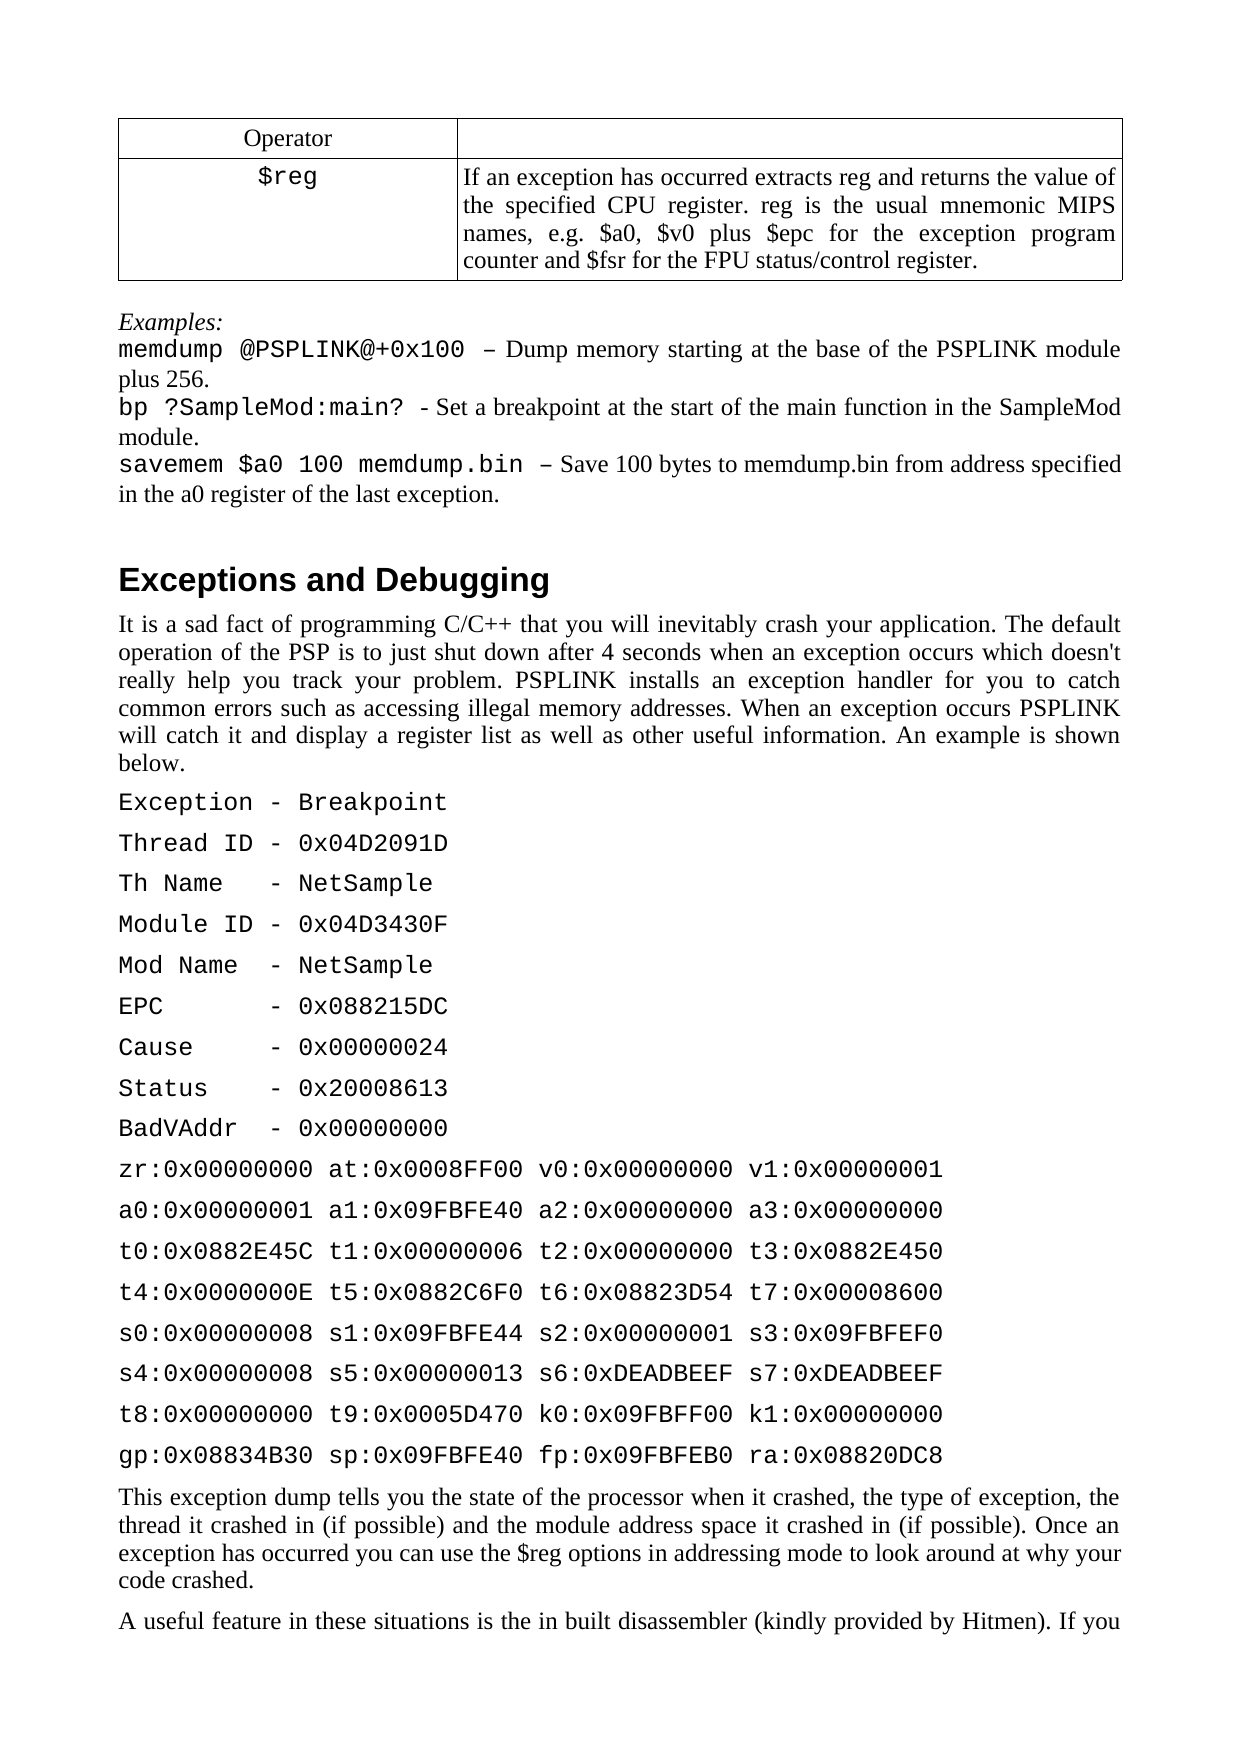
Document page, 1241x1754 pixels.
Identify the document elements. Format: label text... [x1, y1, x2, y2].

text Th Name - NetSample [118, 871, 1122, 899]
text zr:0x00000000 at:0x0008FF00 v0:0x00000000 v1:0x00000001 [118, 1157, 1122, 1185]
text bp ?SampleMod:main? - Set a breakpoint at the start of the main function in the SampleMod module. [118, 393, 1122, 450]
text memdump @PSPLINK@+0x100 – Dump memory starting at the base of the PSPLINK module plus 256. [118, 335, 1122, 393]
text t8:0x00000000 t9:0x0005D470 k0:0x09FBFF00 k1:0x00000000 [118, 1402, 1122, 1430]
table_cell $reg [119, 159, 457, 280]
text A useful feature in these situations is the in built disassembler (kindly provided by Hitmen). If you [118, 1607, 1122, 1634]
text Mod Name - NetSample [118, 953, 1122, 981]
text BadVAddr - 0x00000000 [118, 1116, 1122, 1144]
text s0:0x00000008 s1:0x09FBFE44 s2:0x00000001 s3:0x09FBFEF0 [118, 1320, 1122, 1348]
subtitle Exceptions and Debugging [118, 561, 1122, 598]
table_header Operator [119, 119, 457, 157]
text gp:0x08834B30 sp:0x09FBFE40 fp:0x09FBFEB0 ra:0x08820DC8 [118, 1443, 1122, 1471]
text Exception - Breakpoint [118, 789, 1122, 818]
text Status - 0x20008613 [118, 1075, 1122, 1103]
text EPC - 0x088215DC [118, 993, 1122, 1022]
text s4:0x00000008 s5:0x00000013 s6:0xDEADBEEF s7:0xDEADBEEF [118, 1361, 1122, 1389]
text It is a sad fact of programming C/C++ that you will inevitably crash your application. The default operation of the PSP is to just shut down after 4 seconds when an exception occurs which doesn't really help you track your problem. PSPLINK installs an exception handler for you to catch common errors such as accessing illegal memory addresses. When an exception occurs PSPLINK will catch it and display a register list as well as other useful information. An example is shown below. [118, 611, 1122, 777]
table_header [458, 119, 1122, 157]
text t0:0x0882E45C t1:0x00000006 t2:0x00000000 t3:0x0882E450 [118, 1238, 1122, 1267]
text Module ID - 0x04D3430F [118, 912, 1122, 940]
text savemem $a0 100 memdump.bin – Save 100 bytes to memdump.bin from address specified in the a0 register of the last exception. [118, 450, 1122, 508]
text This exception dump tells you the state of the processor when it crashed, the type of exception, the thread it crashed in (if possible) and the module address space it crashed in (if possible). Once an exception has occurred you can use the $reg options in addressing mode to look around at why your code crashed. [118, 1483, 1122, 1594]
text Cause - 0x00000024 [118, 1034, 1122, 1063]
table_cell If an exception has occurred extracts reg and returns the value of the specified CPU register. reg is the usual mnemonic MIPS names, e.g. $a0, $v0 plus $epc for the exception program counter and $fsr for the FPU status/control register. [458, 159, 1122, 280]
text t4:0x0000000E t5:0x0882C6F0 t6:0x08823D54 t7:0x00008600 [118, 1279, 1122, 1308]
text a0:0x00000001 a1:0x09FBFE40 a2:0x00000000 a3:0x00000000 [118, 1198, 1122, 1226]
text Examples: [118, 308, 1122, 335]
text Thread ID - 0x04D2091D [118, 830, 1122, 858]
